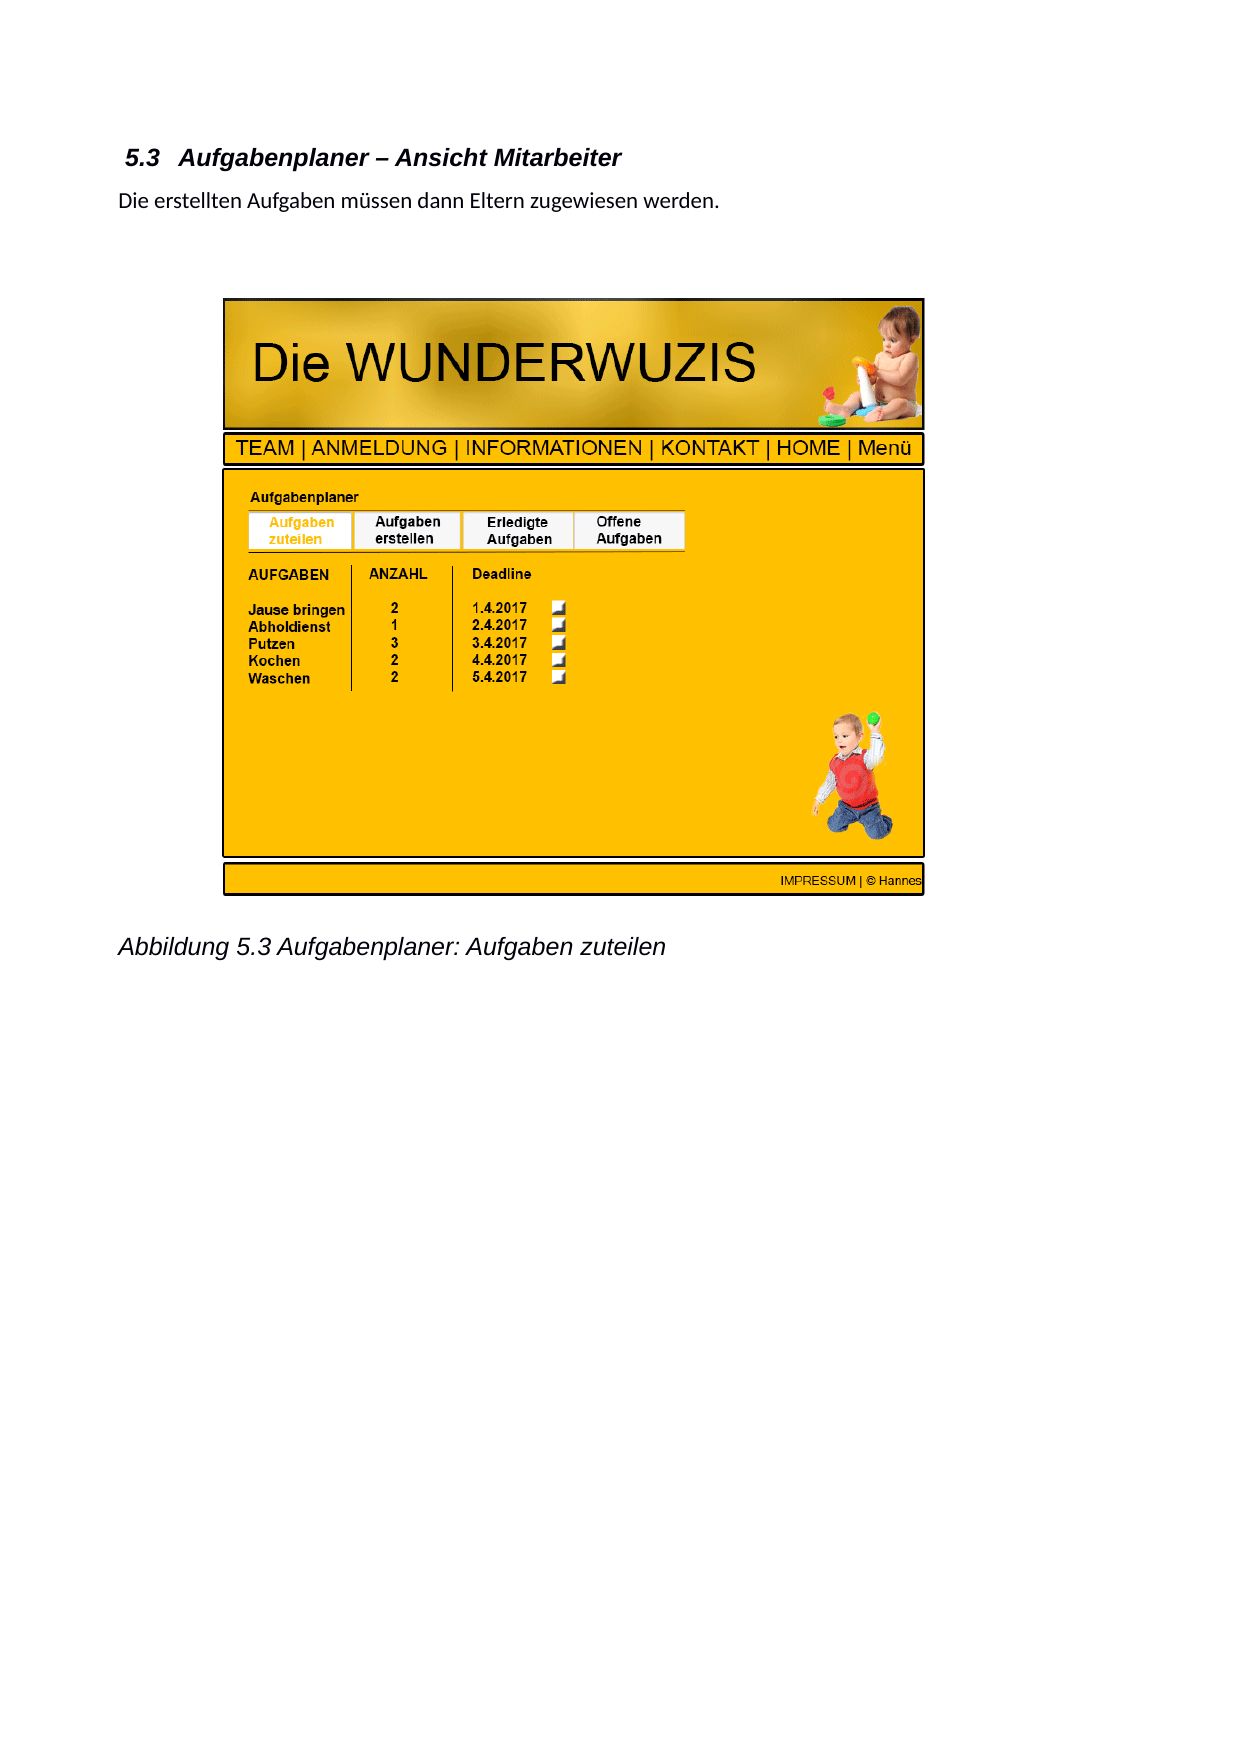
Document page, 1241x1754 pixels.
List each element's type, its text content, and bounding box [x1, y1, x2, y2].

text Die erstellten Aufgaben müssen dann Eltern zugewiesen werden. [118, 186, 1122, 214]
picture [118, 246, 1030, 931]
subtitle Aufgabenplaner – Ansicht Mitarbeiter [118, 143, 1122, 172]
text Abbildung 5.3 Aufgabenplaner: Aufgaben zuteilen [118, 931, 1029, 961]
